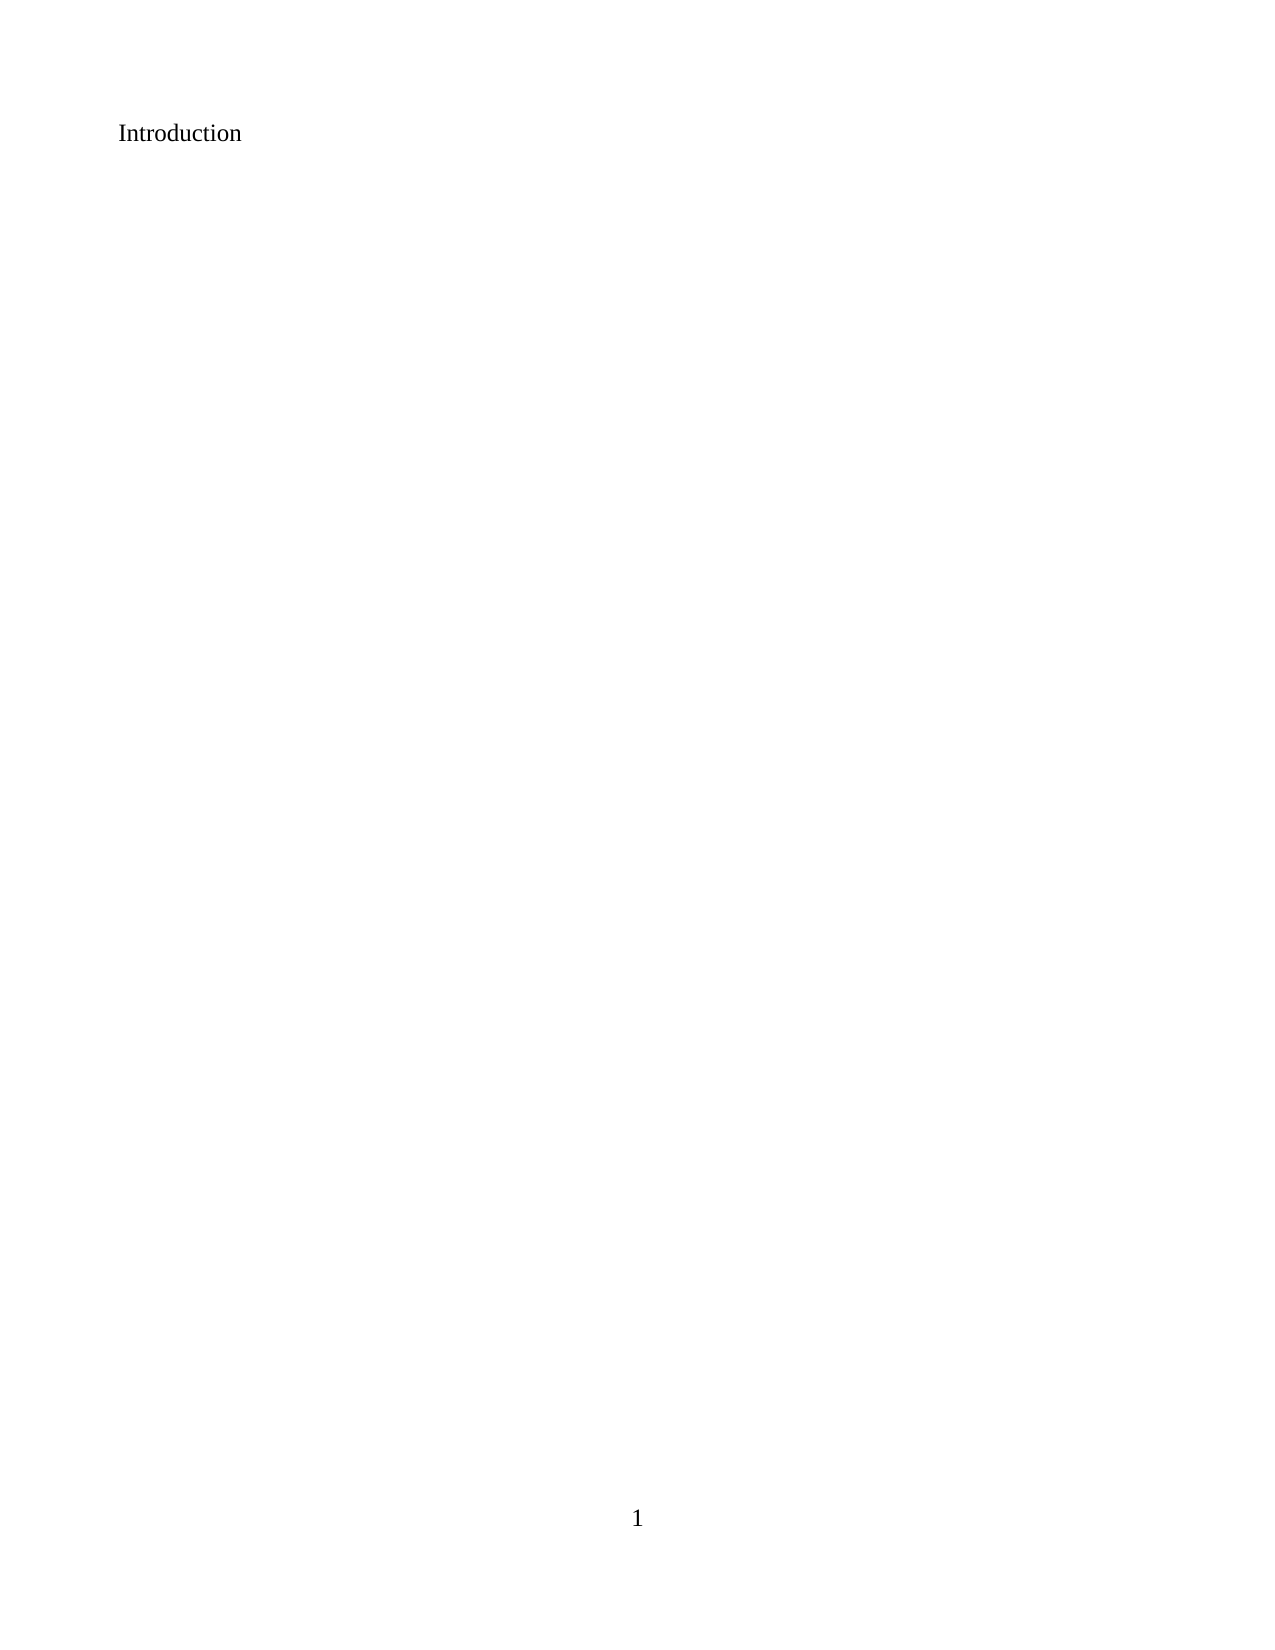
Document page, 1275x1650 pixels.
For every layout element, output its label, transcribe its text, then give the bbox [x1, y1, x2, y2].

text Introduction [118, 118, 1157, 147]
